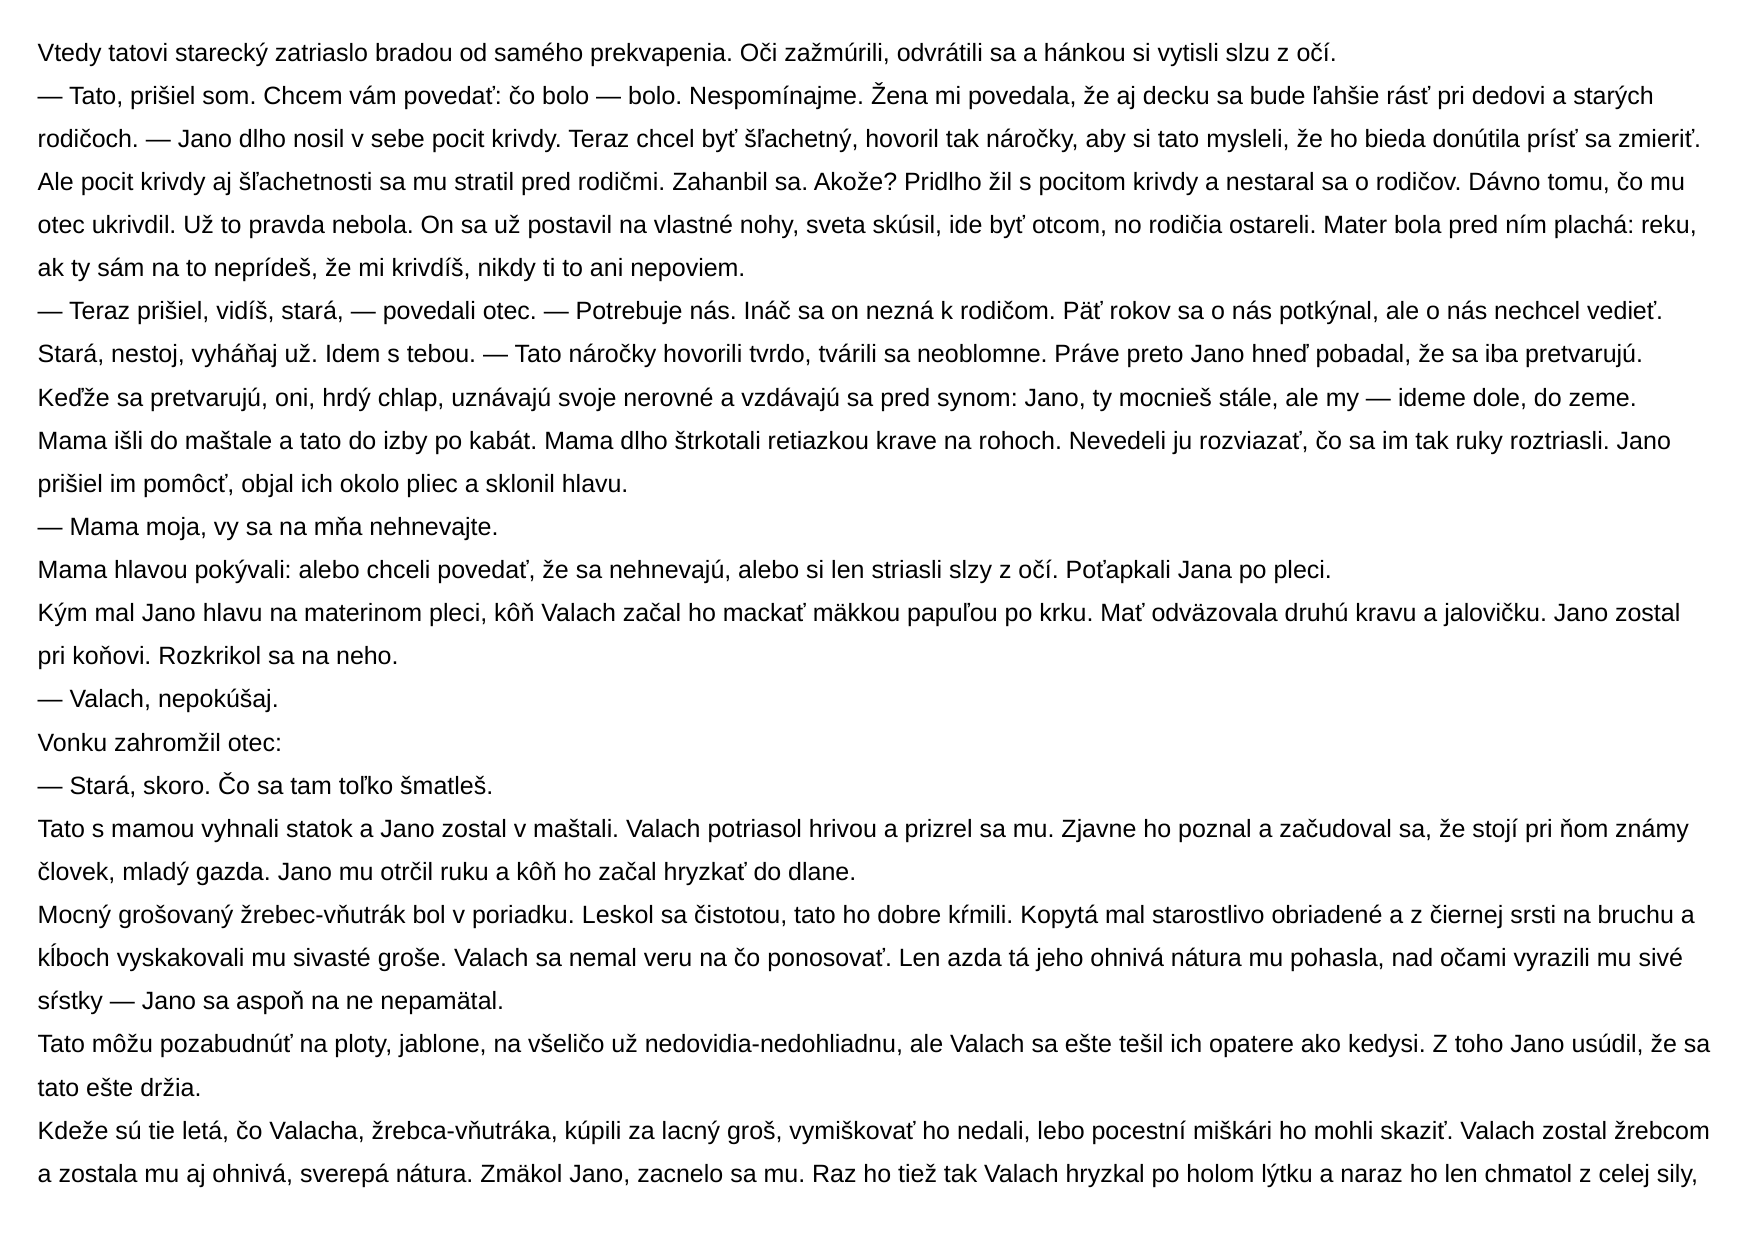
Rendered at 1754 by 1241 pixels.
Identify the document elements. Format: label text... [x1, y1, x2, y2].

text — Tato, prišiel som. Chcem vám povedať: čo bolo — bolo. Nespomínajme. Žena mi povedala, že aj decku sa bude ľahšie rásť pri dedovi a starých rodičoch. — Jano dlho nosil v sebe pocit krivdy. Teraz chcel byť šľachetný, hovoril tak náročky, aby si tato mysleli, že ho bieda donútila prísť sa zmieriť. Ale pocit krivdy aj šľachetnosti sa mu stratil pred rodičmi. Zahanbil sa. Akože? Pridlho žil s pocitom krivdy a nestaral sa o rodičov. Dávno tomu, čo mu otec ukrivdil. Už to pravda nebola. On sa už postavil na vlastné nohy, sveta skúsil, ide byť otcom, no rodičia ostareli. Mater bola pred ním plachá: reku, ak ty sám na to neprídeš, že mi krivdíš, nikdy ti to ani nepoviem. [37, 81, 1716, 282]
text Mama hlavou pokývali: alebo chceli povedať, že sa nehnevajú, alebo si len striasli slzy z očí. Poťapkali Jana po pleci. [37, 555, 1716, 584]
text — Valach, nepokúšaj. [37, 684, 1716, 713]
text Vonku zahromžil otec: [37, 727, 1716, 756]
text Kým mal Jano hlavu na materinom pleci, kôň Valach začal ho mackať mäkkou papuľou po krku. Mať odväzovala druhú kravu a jalovičku. Jano zostal pri koňovi. Rozkrikol sa na neho. [37, 598, 1716, 670]
text Tato s mamou vyhnali statok a Jano zostal v maštali. Valach potriasol hrivou a prizrel sa mu. Zjavne ho poznal a začudoval sa, že stojí pri ňom známy človek, mladý gazda. Jano mu otrčil ruku a kôň ho začal hryzkať do dlane. [37, 814, 1716, 886]
text — Teraz prišiel, vidíš, stará, — povedali otec. — Potrebuje nás. Ináč sa on nezná k rodičom. Päť rokov sa o nás potkýnal, ale o nás nechcel vedieť. Stará, nestoj, vyháňaj už. Idem s tebou. — Tato náročky hovorili tvrdo, tvárili sa neoblomne. Práve preto Jano hneď pobadal, že sa iba pretvarujú. Keďže sa pretvarujú, oni, hrdý chlap, uznávajú svoje nerovné a vzdávajú sa pred synom: Jano, ty mocnieš stále, ale my — ideme dole, do zeme. [37, 296, 1716, 411]
text Kdeže sú tie letá, čo Valacha, žrebca-vňutráka, kúpili za lacný groš, vymiškovať ho nedali, lebo pocestní miškári ho mohli skaziť. Valach zostal žrebcom a zostala mu aj ohnivá, sverepá nátura. Zmäkol Jano, zacnelo sa mu. Raz ho tiež tak Valach hryzkal po holom lýtku a naraz ho len chmatol z celej sily, [37, 1116, 1716, 1187]
text — Stará, skoro. Čo sa tam toľko šmatleš. [37, 771, 1716, 799]
text — Mama moja, vy sa na mňa nehnevajte. [37, 512, 1716, 541]
text Mama išli do maštale a tato do izby po kabát. Mama dlho štrkotali retiazkou krave na rohoch. Nevedeli ju rozviazať, čo sa im tak ruky roztriasli. Jano prišiel im pomôcť, objal ich okolo pliec a sklonil hlavu. [37, 426, 1716, 497]
text Tato môžu pozabudnúť na ploty, jablone, na všeličo už nedovidia-nedohliadnu, ale Valach sa ešte tešil ich opatere ako kedysi. Z toho Jano usúdil, že sa tato ešte držia. [37, 1029, 1716, 1101]
text Vtedy tatovi starecký zatriaslo bradou od samého prekvapenia. Oči zažmúrili, odvrátili sa a hánkou si vytisli slzu z očí. [37, 37, 1716, 66]
text Mocný grošovaný žrebec-vňutrák bol v poriadku. Leskol sa čistotou, tato ho dobre kŕmili. Kopytá mal starostlivo obriadené a z čiernej srsti na bruchu a kĺboch vyskakovali mu sivasté groše. Valach sa nemal veru na čo ponosovať. Len azda tá jeho ohnivá nátura mu pohasla, nad očami vyrazili mu sivé sŕstky — Jano sa aspoň na ne nepamätal. [37, 900, 1716, 1015]
